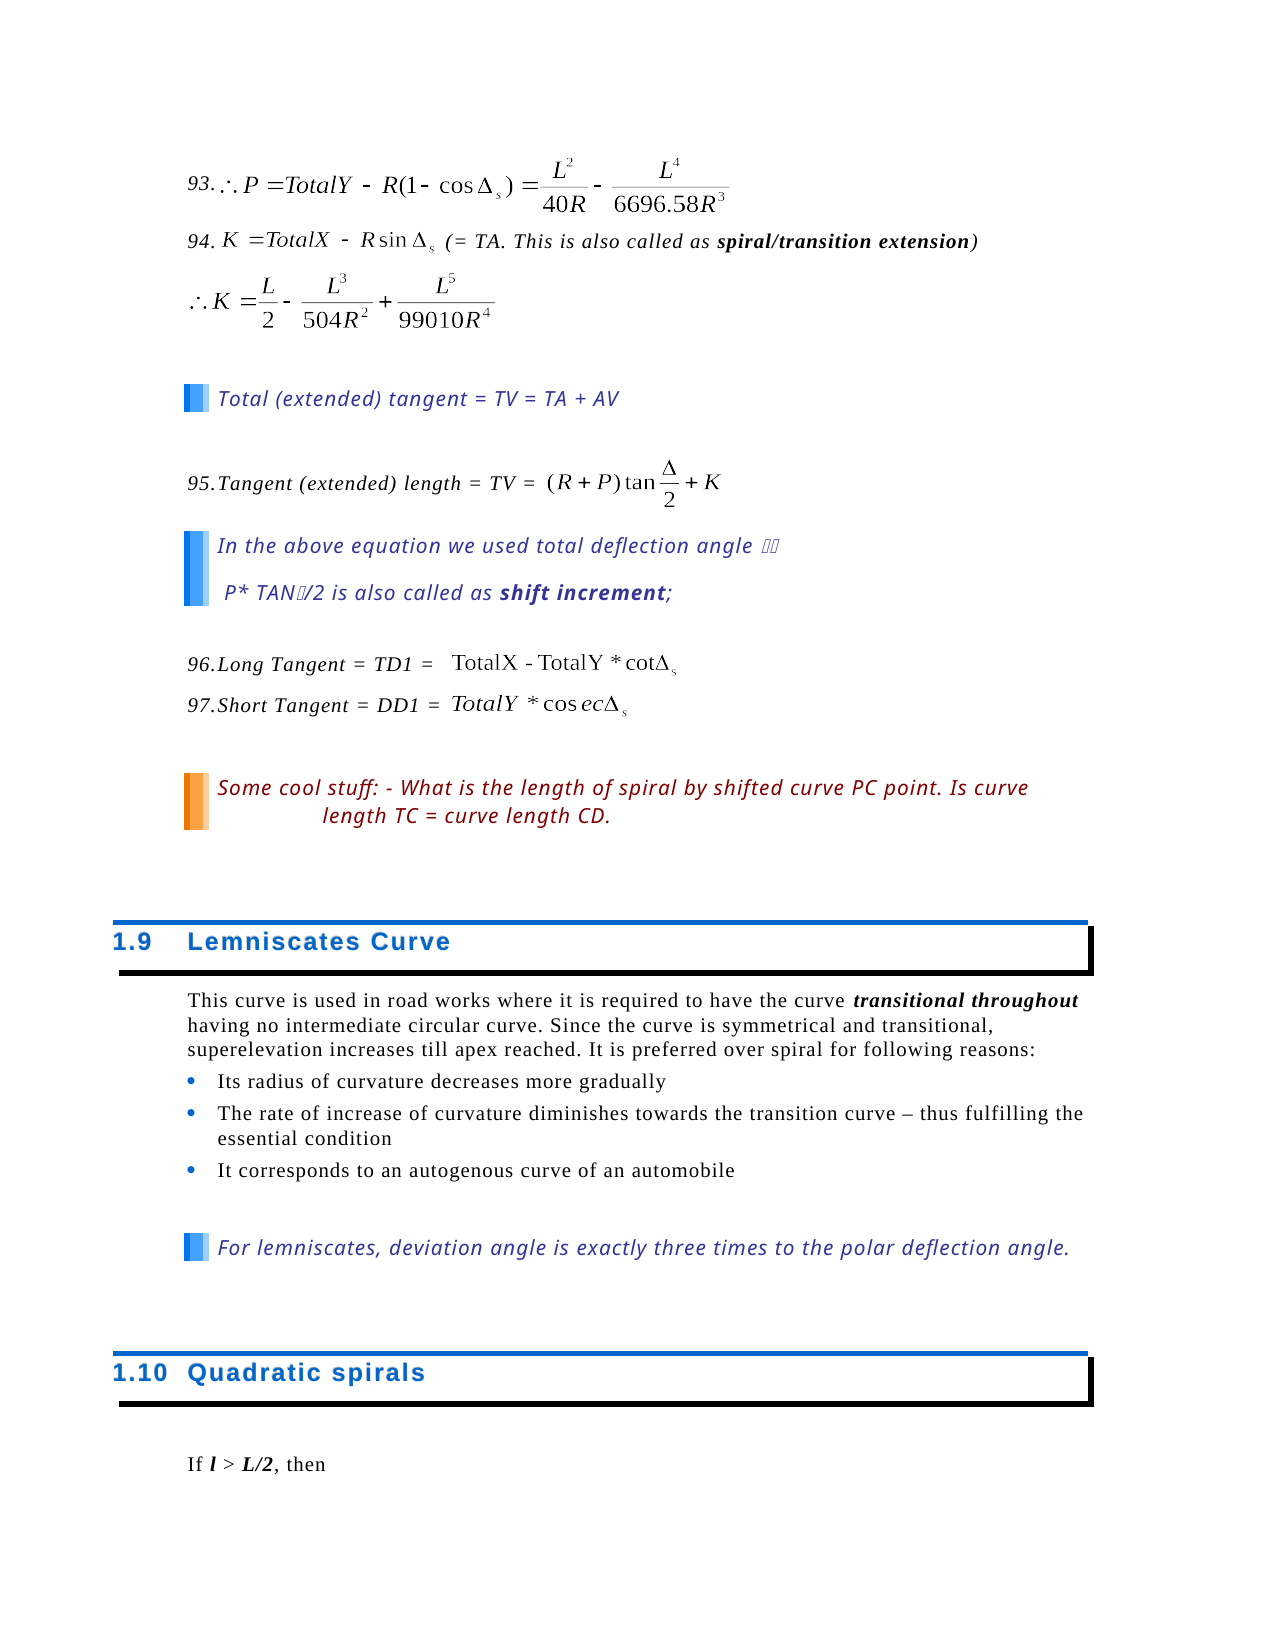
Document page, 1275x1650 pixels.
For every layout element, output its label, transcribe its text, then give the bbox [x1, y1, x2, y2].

subtitle Lemniscates Curve [112, 921, 1087, 970]
text P* TAN/2 is also called as shift increment; [209, 578, 1087, 606]
list Short Tangent = DD1 = [187, 689, 1087, 722]
text Total (extended) tangent = TV = TA + AV [209, 384, 1087, 412]
list (= TA. This is also called as spiral/transition extension) [187, 225, 1087, 258]
list Long Tangent = TD1 = [187, 647, 1087, 680]
subtitle Quadratic spirals [112, 1352, 1087, 1401]
list Tangent (extended) length = TV = [187, 453, 1087, 512]
text This curve is used in road works where it is required to have the curve transitional throughout having no intermediate circular curve. Since the curve is symmetrical and transitional, superelevation increases till apex reached. It is preferred over spiral for following reasons: [187, 988, 1087, 1061]
list It corresponds to an autogenous curve of an automobile [187, 1158, 1087, 1182]
list The rate of increase of curvature diminishes towards the transition curve – thus fulfilling the essential condition [187, 1101, 1087, 1149]
text For lemniscates, deviation angle is exactly three times to the polar deflection angle. [209, 1233, 1087, 1261]
text In the above equation we used total deflection angle  [209, 531, 1087, 559]
text Some cool stuff: - What is the length of spiral by shifted curve PC point. Is curve length TC = curve length CD. [209, 773, 1087, 830]
text If l > L/2, then [187, 1452, 1087, 1476]
list Its radius of curvature decreases more gradually [187, 1069, 1087, 1093]
